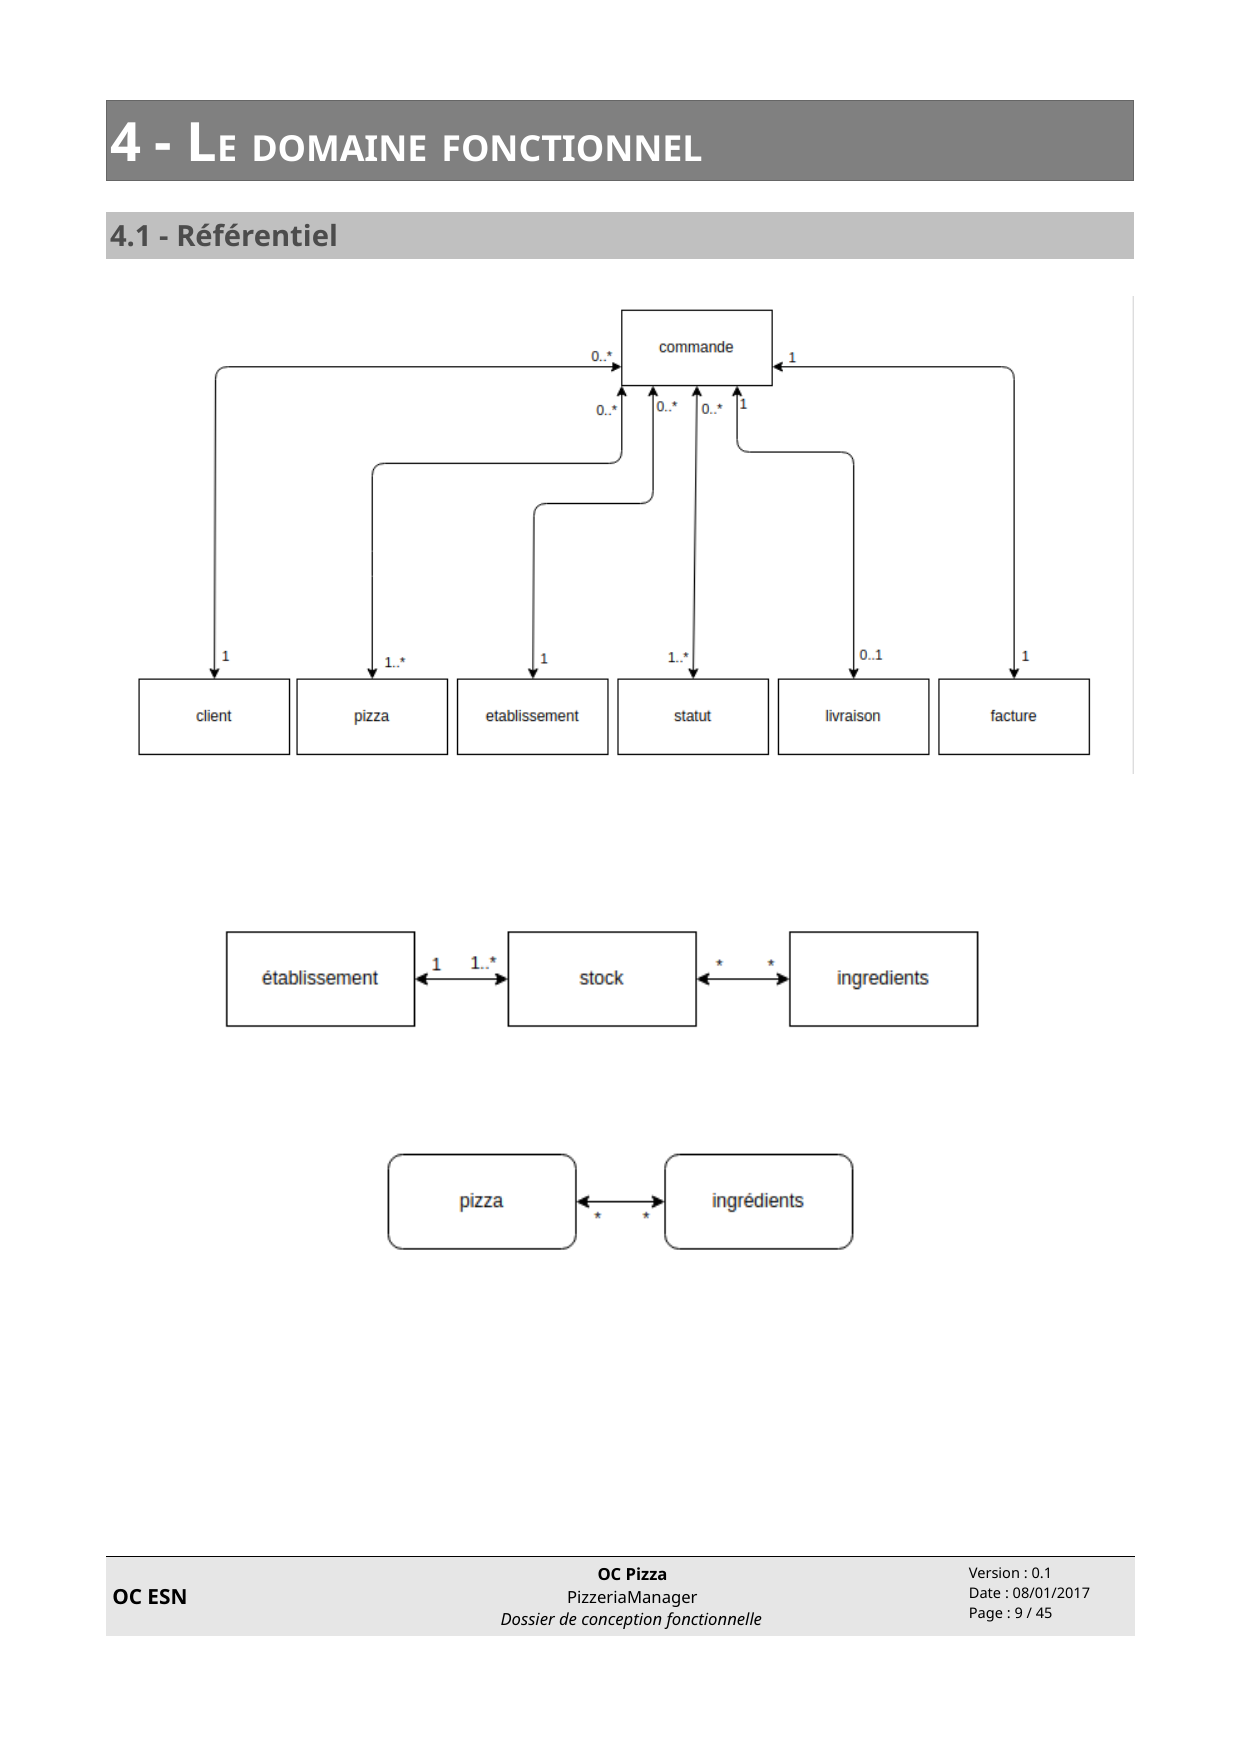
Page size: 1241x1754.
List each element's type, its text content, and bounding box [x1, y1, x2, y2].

picture [170, 811, 1071, 1096]
subtitle Référentiel [107, 213, 1133, 258]
picture [106, 296, 1134, 774]
picture [366, 1133, 874, 1272]
subtitle Le domaine fonctionnel [107, 101, 1133, 180]
